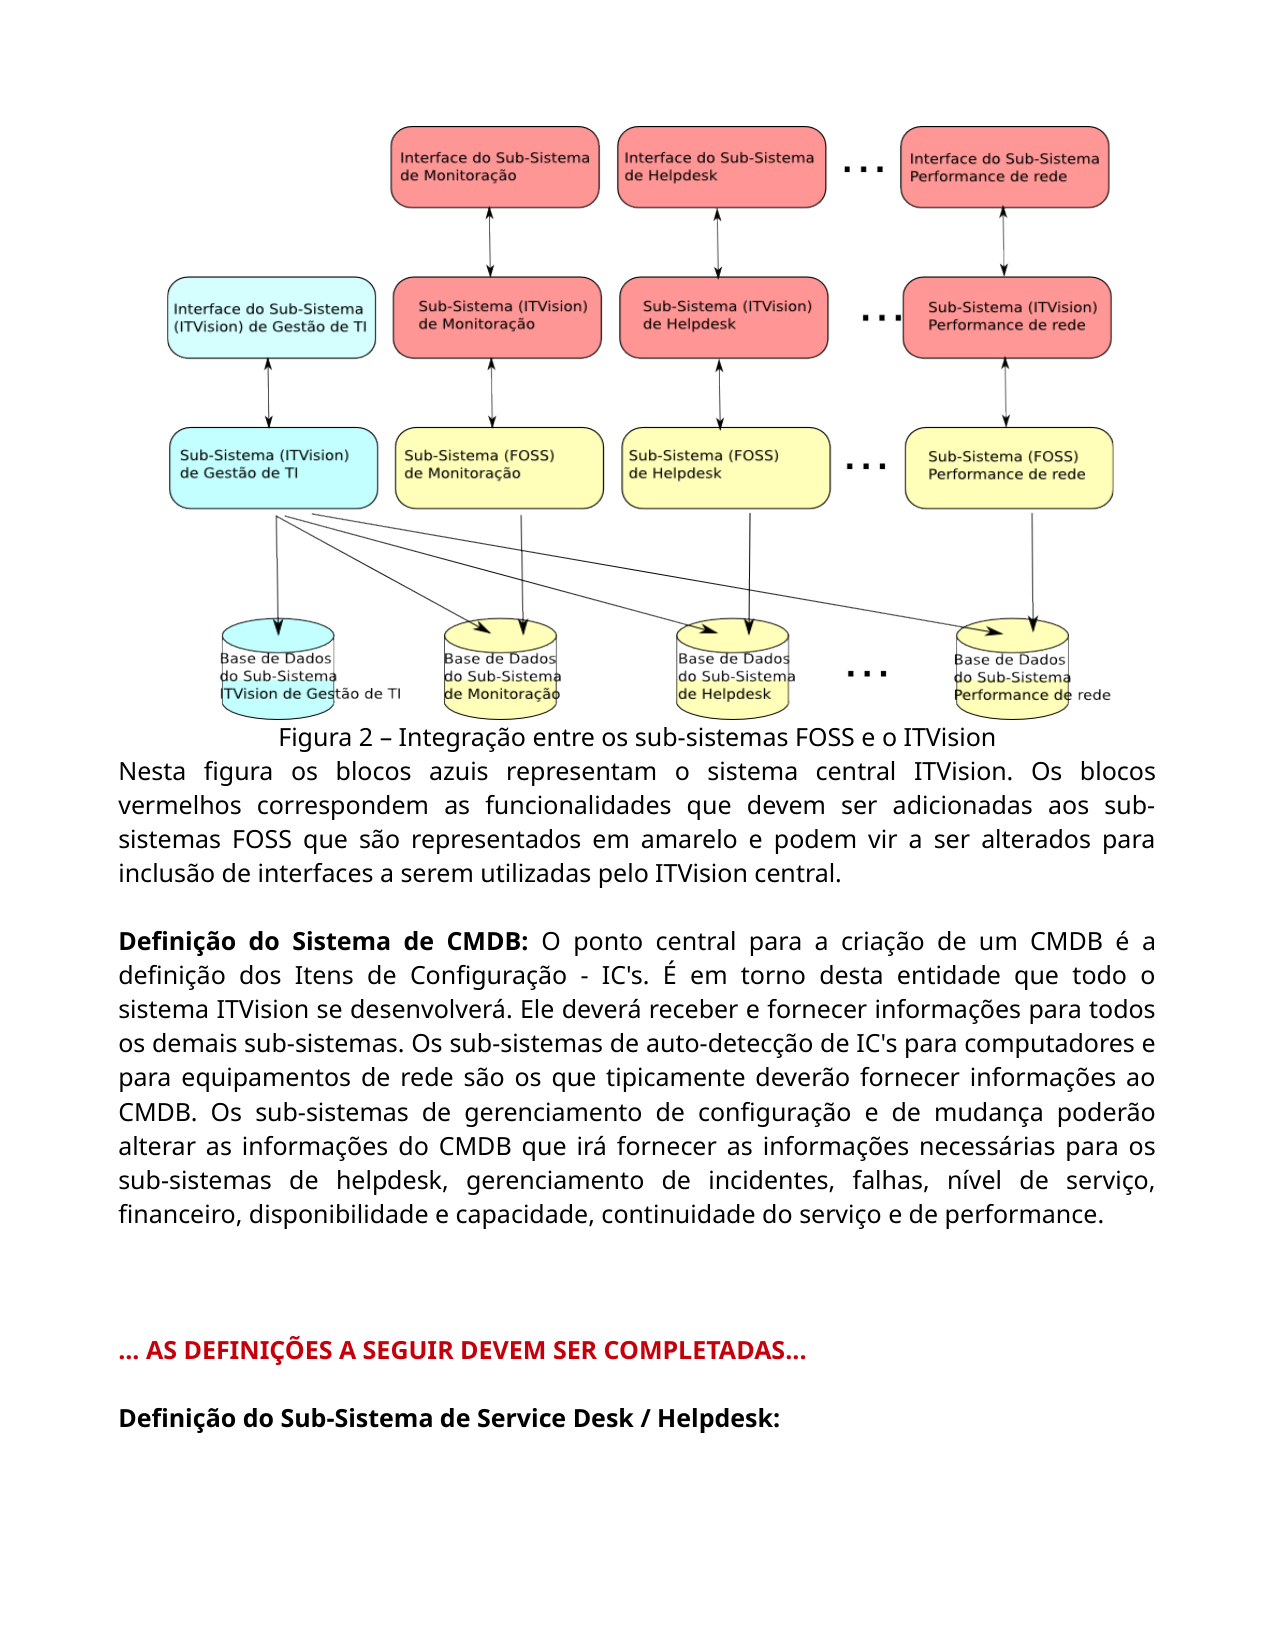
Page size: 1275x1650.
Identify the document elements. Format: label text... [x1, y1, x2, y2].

text Nesta figura os blocos azuis representam o sistema central ITVision. Os blocos vermelhos correspondem as funcionalidades que devem ser adicionadas aos sub-sistemas FOSS que são representados em amarelo e podem vir a ser alterados para inclusão de interfaces a serem utilizadas pelo ITVision central. [118, 753, 1157, 890]
text ... AS DEFINIÇÕES A SEGUIR DEVEM SER COMPLETADAS... [118, 1333, 1157, 1367]
picture [167, 126, 1114, 720]
text Definição do Sub-Sistema de Service Desk / Helpdesk: [118, 1401, 1157, 1435]
text Definição do Sistema de CMDB: O ponto central para a criação de um CMDB é a definição dos Itens de Configuração - IC's. É em torno desta entidade que todo o sistema ITVision se desenvolverá. Ele deverá receber e fornecer informações para todos os demais sub-sistemas. Os sub-sistemas de auto-detecção de IC's para computadores e para equipamentos de rede são os que tipicamente deverão fornecer informações ao CMDB. Os sub-sistemas de gerenciamento de configuração e de mudança poderão alterar as informações do CMDB que irá fornecer as informações necessárias para os sub-sistemas de helpdesk, gerenciamento de incidentes, falhas, nível de serviço, financeiro, disponibilidade e capacidade, continuidade do serviço e de performance. [118, 924, 1157, 1230]
text Figura 2 – Integração entre os sub-sistemas FOSS e o ITVision [118, 118, 1157, 753]
